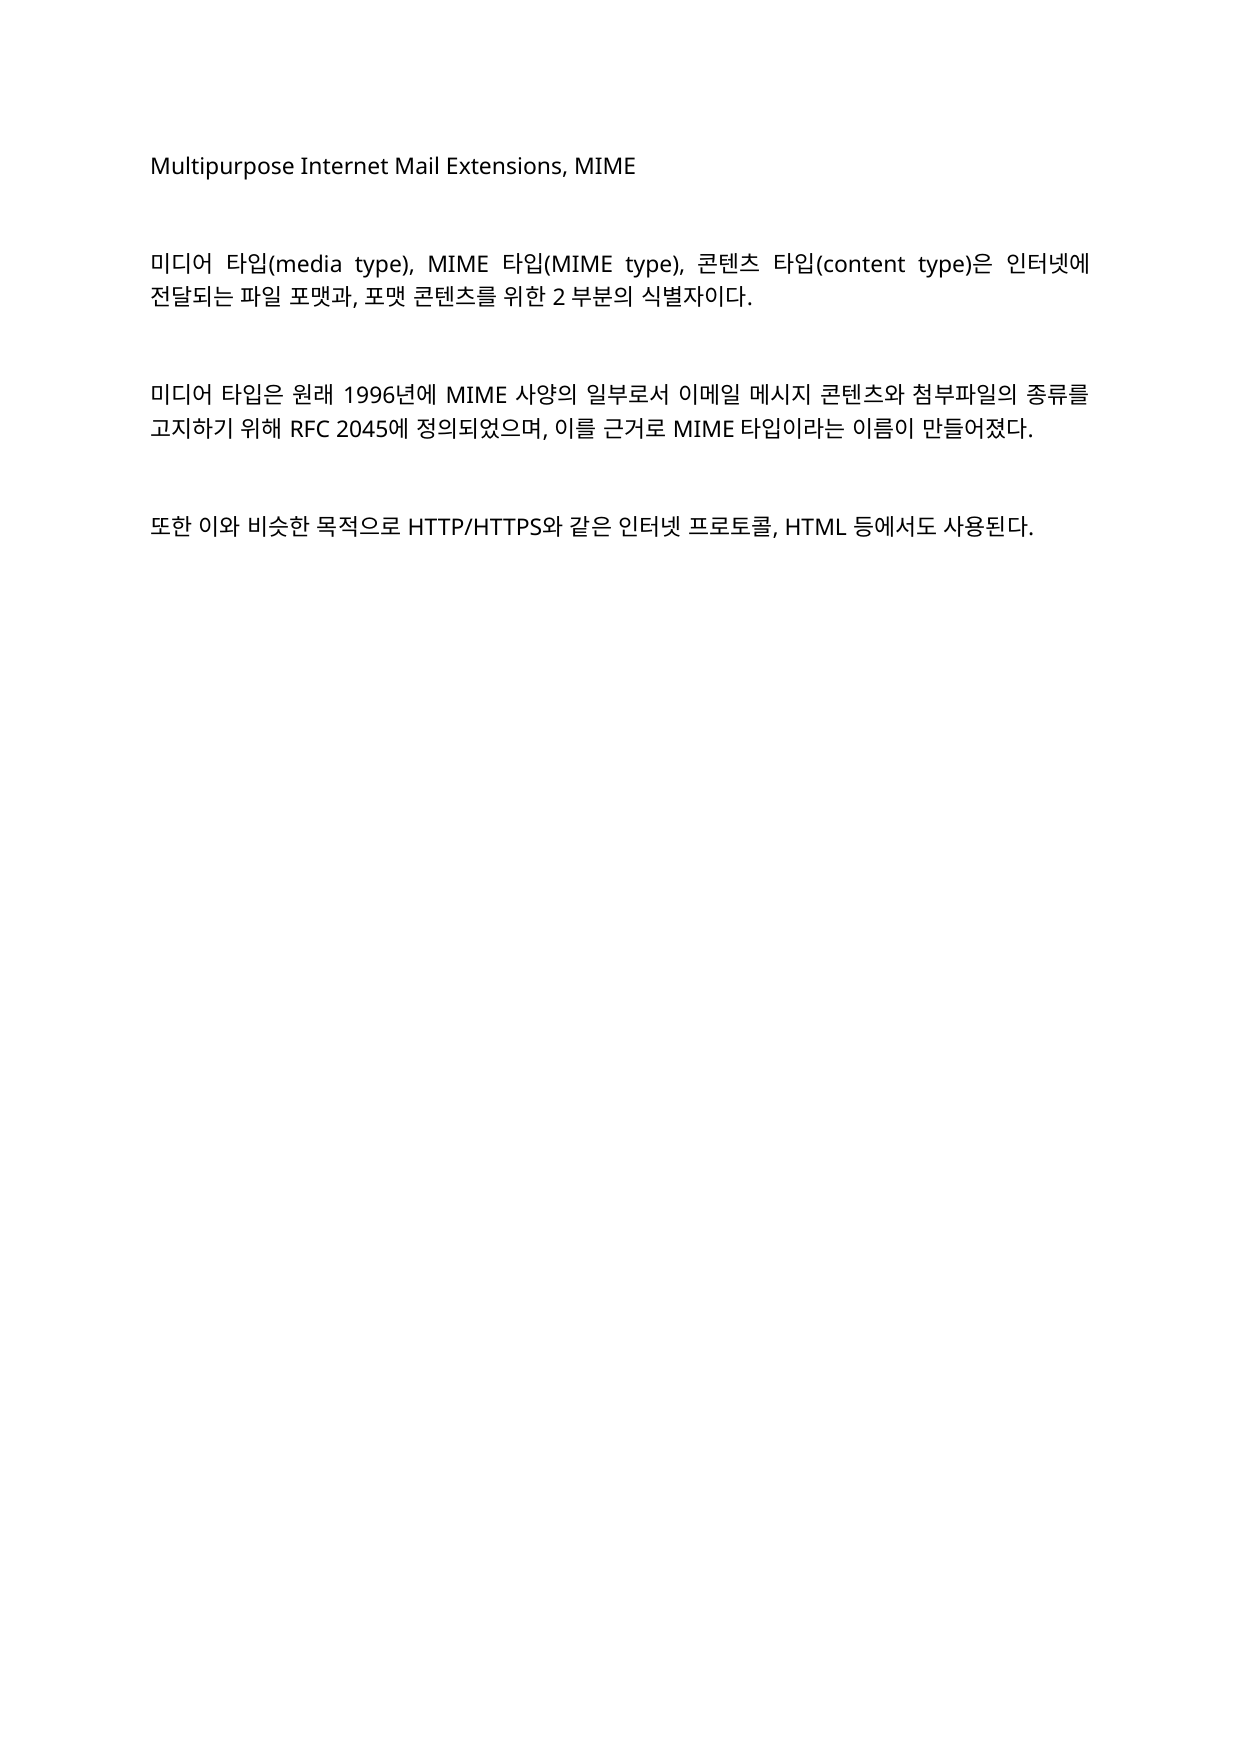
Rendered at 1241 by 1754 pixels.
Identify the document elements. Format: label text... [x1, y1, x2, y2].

text Multipurpose Internet Mail Extensions, MIME [150, 150, 1090, 181]
text 또한 이와 비슷한 목적으로 HTTP/HTTPS와 같은 인터넷 프로토콜, HTML 등에서도 사용된다. [150, 508, 1090, 542]
text 미디어 타입(media type), MIME 타입(MIME type), 콘텐츠 타입(content type)은 인터넷에 전달되는 파일 포맷과, 포맷 콘텐츠를 위한 2 부분의 식별자이다. [150, 246, 1090, 312]
text 미디어 타입은 원래 1996년에 MIME 사양의 일부로서 이메일 메시지 콘텐츠와 첨부파일의 종류를 고지하기 위해 RFC 2045에 정의되었으며, 이를 근거로 MIME 타입이라는 이름이 만들어졌다. [150, 377, 1090, 444]
